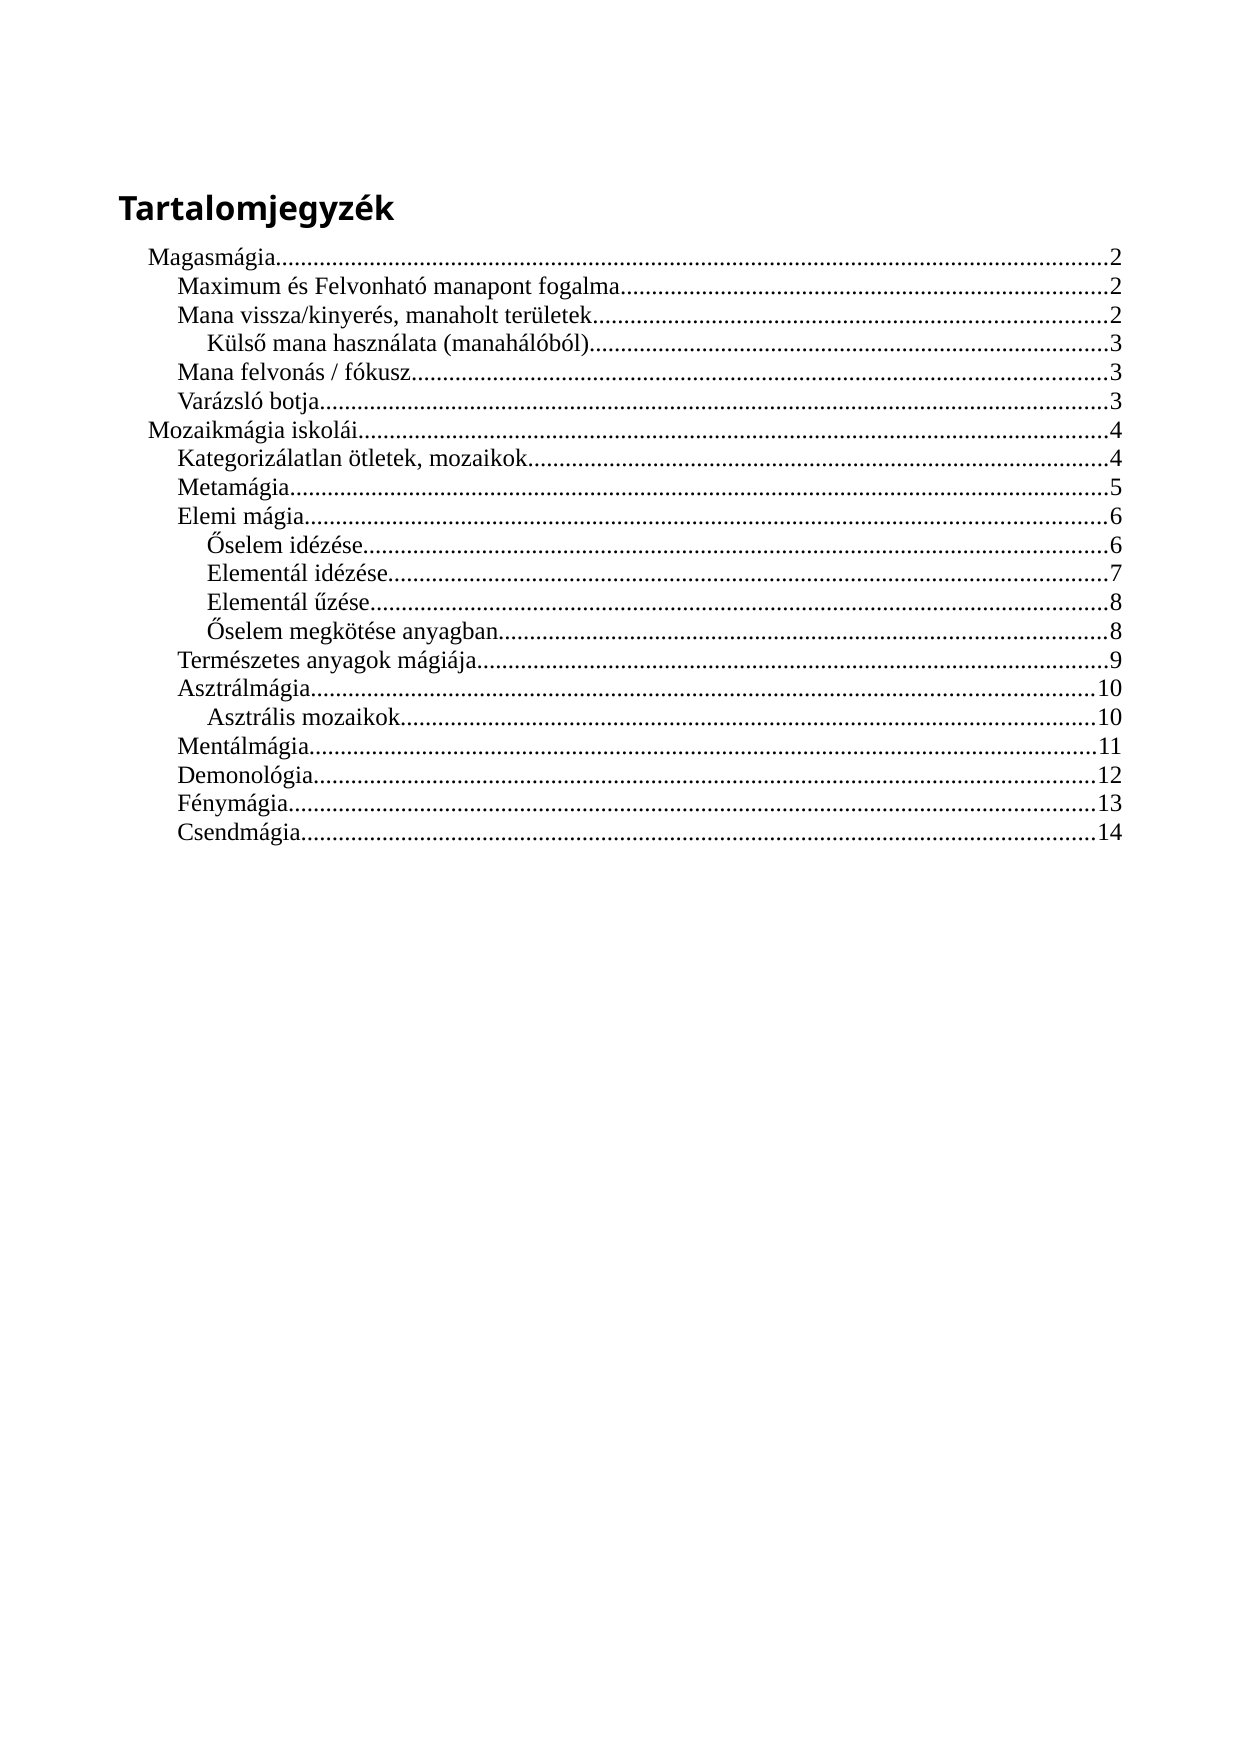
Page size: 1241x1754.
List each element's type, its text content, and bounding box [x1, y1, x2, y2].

text Metamágia 5 [177, 472, 1122, 501]
text Maximum és Felvonható manapont fogalma 2 [177, 271, 1122, 300]
text Mozaikmágia iskolái 4 [148, 415, 1122, 443]
text Külső mana használata (manahálóból) 3 [207, 328, 1122, 357]
text Elemi mágia 6 [177, 501, 1122, 530]
text Kategorizálatlan ötletek, mozaikok 4 [177, 443, 1122, 472]
text Asztrálmágia 10 [177, 673, 1122, 702]
subtitle Tartalomjegyzék [118, 184, 1122, 230]
text Mentálmágia 11 [177, 731, 1122, 760]
text Varázsló botja 3 [177, 386, 1122, 415]
text Magasmágia 2 [148, 242, 1122, 271]
text Csendmágia 14 [177, 817, 1122, 846]
text Elementál űzése 8 [207, 587, 1122, 616]
text Őselem megkötése anyagban 8 [207, 616, 1122, 645]
text Elementál idézése 7 [207, 558, 1122, 587]
text Természetes anyagok mágiája 9 [177, 645, 1122, 673]
text Demonológia 12 [177, 760, 1122, 788]
text Mana vissza/kinyerés, manaholt területek 2 [177, 300, 1122, 328]
text Mana felvonás / fókusz 3 [177, 357, 1122, 386]
text Fénymágia 13 [177, 788, 1122, 817]
text Asztrális mozaikok 10 [207, 702, 1122, 731]
text Őselem idézése 6 [207, 530, 1122, 558]
